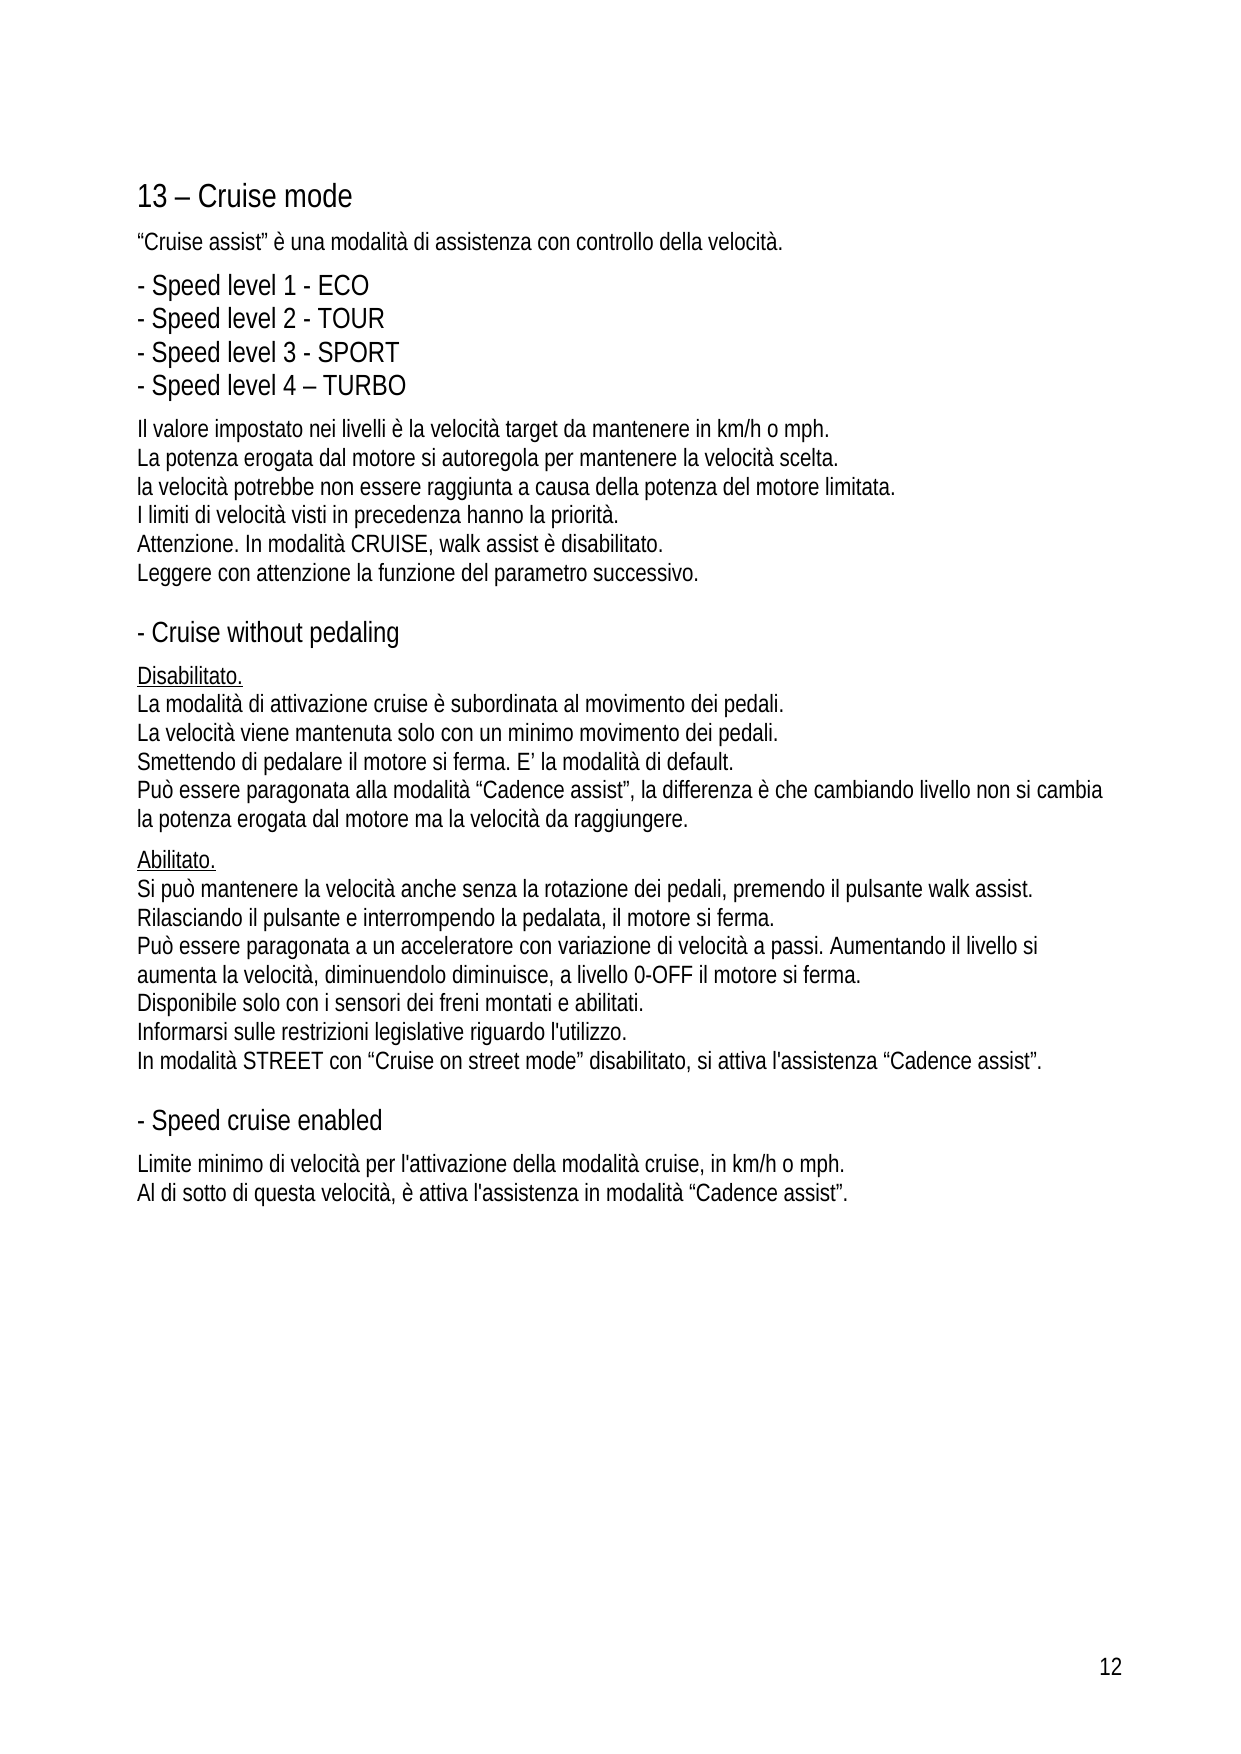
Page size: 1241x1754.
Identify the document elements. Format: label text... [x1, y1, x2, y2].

text 13 – Cruise mode [137, 176, 1122, 214]
text Disponibile solo con i sensori dei freni montati e abilitati. [137, 988, 1122, 1017]
text Attenzione. In modalità CRUISE, walk assist è disabilitato. [137, 529, 1122, 558]
text - Speed level 3 - SPORT [137, 335, 1122, 368]
text - Speed cruise enabled [137, 1103, 1122, 1136]
text La potenza erogata dal motore si autoregola per mantenere la velocità scelta. [137, 443, 1122, 472]
text la velocità potrebbe non essere raggiunta a causa della potenza del motore limitata. [137, 472, 1122, 500]
text La velocità viene mantenuta solo con un minimo movimento dei pedali. [137, 718, 1122, 747]
text - Cruise without pedaling [137, 615, 1122, 648]
text Disabilitato. [137, 661, 1122, 689]
text - Speed level 4 – TURBO [137, 368, 1122, 402]
text Limite minimo di velocità per l'attivazione della modalità cruise, in km/h o mph. [137, 1149, 1122, 1178]
text Leggere con attenzione la funzione del parametro successivo. [137, 558, 1122, 586]
text I limiti di velocità visti in precedenza hanno la priorità. [137, 500, 1122, 529]
text - Speed level 2 - TOUR [137, 302, 1122, 335]
text Il valore impostato nei livelli è la velocità target da mantenere in km/h o mph. [137, 414, 1122, 443]
text Può essere paragonata a un acceleratore con variazione di velocità a passi. Aumentando il livello si aumenta la velocità, diminuendolo diminuisce, a livello 0-OFF il motore si ferma. [137, 931, 1122, 988]
text Si può mantenere la velocità anche senza la rotazione dei pedali, premendo il pulsante walk assist. Rilasciando il pulsante e interrompendo la pedalata, il motore si ferma. [137, 874, 1122, 931]
text Informarsi sulle restrizioni legislative riguardo l'utilizzo. [137, 1017, 1122, 1046]
text In modalità STREET con “Cruise on street mode” disabilitato, si attiva l'assistenza “Cadence assist”. [137, 1046, 1122, 1074]
text Smettendo di pedalare il motore si ferma. E’ la modalità di default. [137, 747, 1122, 775]
text Abilitato. [137, 845, 1122, 874]
text “Cruise assist” è una modalità di assistenza con controllo della velocità. [137, 227, 1122, 256]
text Può essere paragonata alla modalità “Cadence assist”, la differenza è che cambiando livello non si cambia la potenza erogata dal motore ma la velocità da raggiungere. [137, 775, 1122, 833]
text - Speed level 1 - ECO [137, 268, 1122, 302]
text Al di sotto di questa velocità, è attiva l'assistenza in modalità “Cadence assist”. [137, 1178, 1122, 1206]
text La modalità di attivazione cruise è subordinata al movimento dei pedali. [137, 689, 1122, 718]
